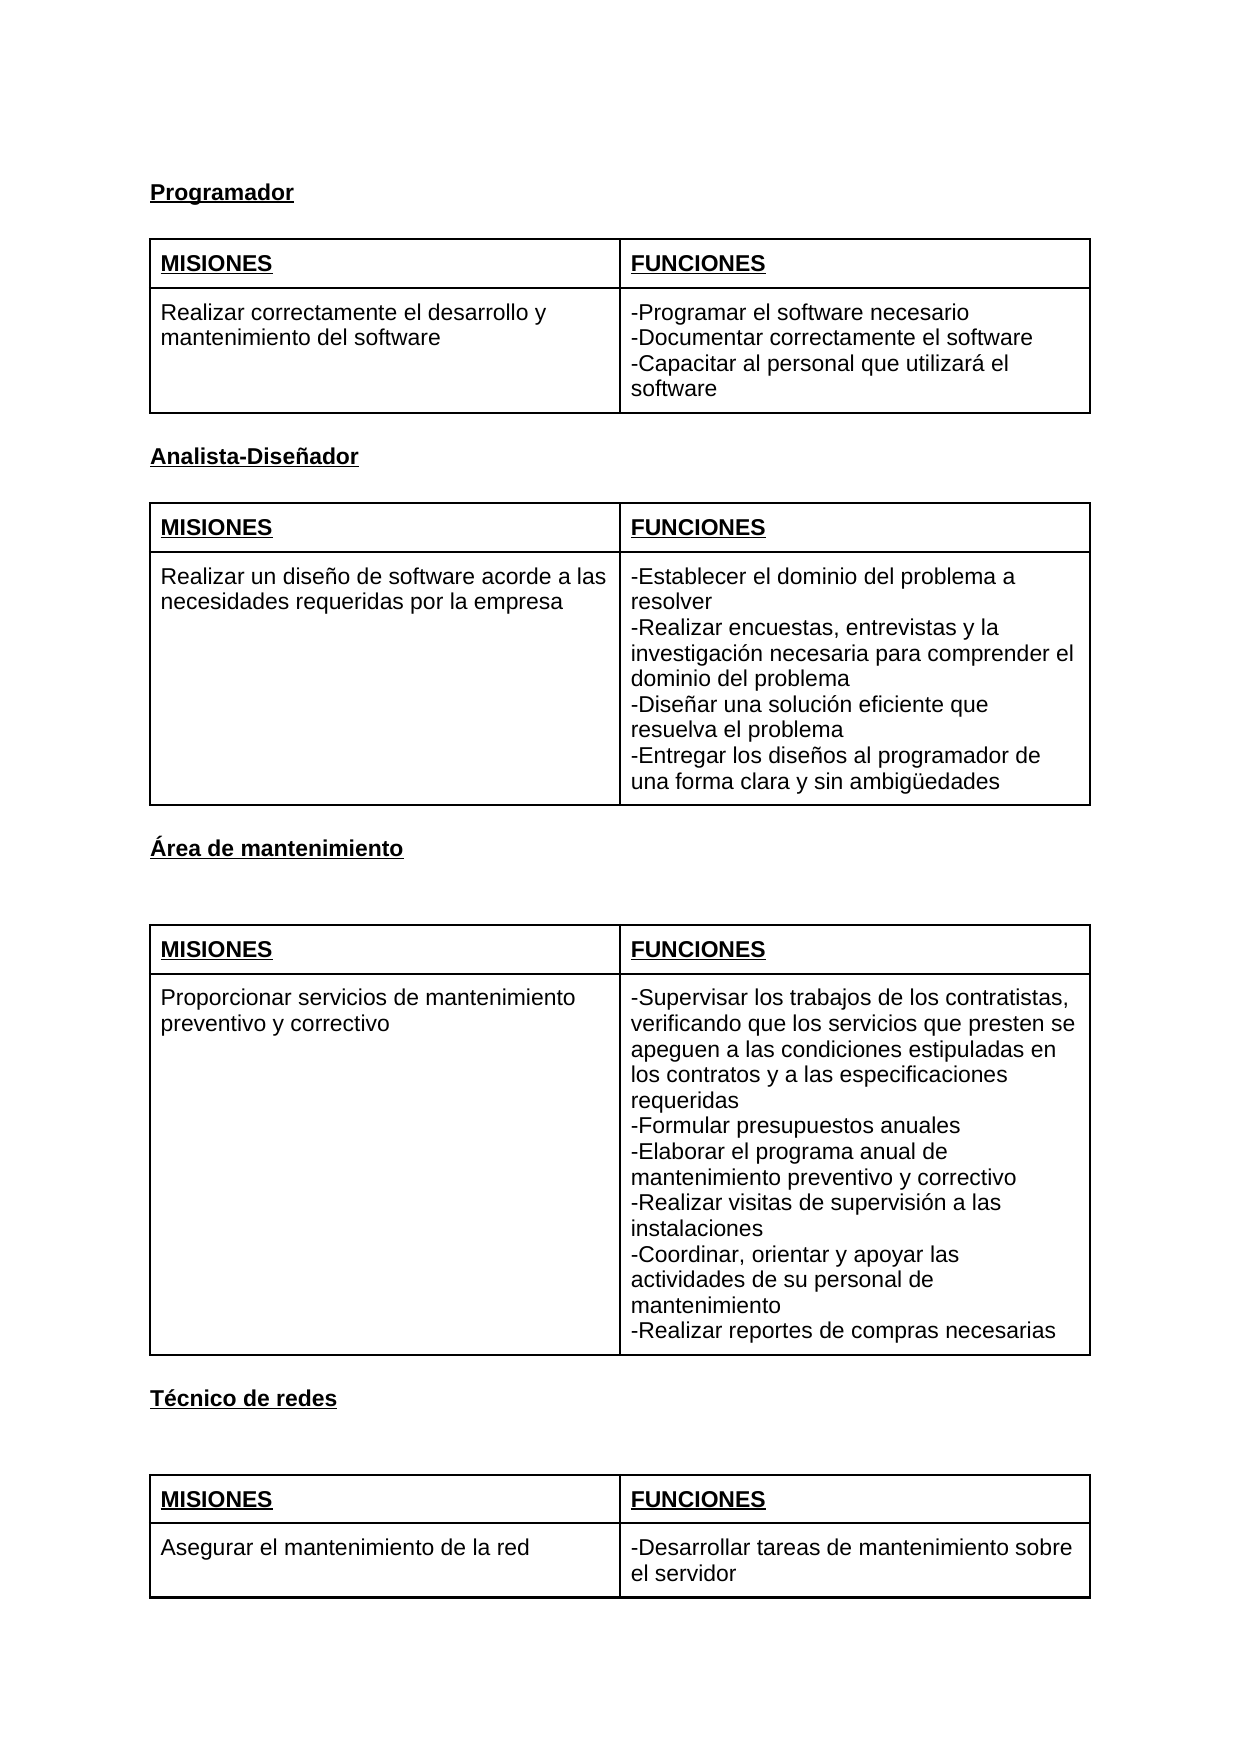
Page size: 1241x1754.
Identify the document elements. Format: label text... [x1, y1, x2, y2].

table_header FUNCIONES [621, 926, 1089, 972]
text Programador [150, 179, 1091, 205]
table_header FUNCIONES [621, 1476, 1089, 1522]
table_header FUNCIONES [621, 240, 1089, 287]
table_cell -Desarrollar tareas de mantenimiento sobre el servidor [621, 1524, 1089, 1596]
table_header MISIONES [151, 926, 619, 972]
text Técnico de redes [150, 1386, 1091, 1411]
table_cell Asegurar el mantenimiento de la red [151, 1524, 619, 1596]
table_cell -Supervisar los trabajos de los contratistas, verificando que los servicios que presten se apeguen a las condiciones estipuladas en los contratos y a las especificaciones requeridas -Formular presupuestos anuales -Elaborar el programa anual de mantenimiento preventivo y correctivo -Realizar visitas de supervisión a las instalaciones -Coordinar, orientar y apoyar las actividades de su personal de mantenimiento -Realizar reportes de compras necesarias [621, 975, 1089, 1354]
table_cell Realizar correctamente el desarrollo y mantenimiento del software [151, 289, 619, 412]
text Analista-Diseñador [150, 443, 1091, 469]
table_header MISIONES [151, 504, 619, 551]
table_header MISIONES [151, 240, 619, 287]
table_cell -Programar el software necesario -Documentar correctamente el software -Capacitar al personal que utilizará el software [621, 289, 1089, 412]
table_cell -Establecer el dominio del problema a resolver -Realizar encuestas, entrevistas y la investigación necesaria para comprender el dominio del problema -Diseñar una solución eficiente que resuelva el problema -Entregar los diseños al programador de una forma clara y sin ambigüedades [621, 553, 1089, 804]
table_cell Proporcionar servicios de mantenimiento preventivo y correctivo [151, 975, 619, 1354]
table_header FUNCIONES [621, 504, 1089, 551]
table_header MISIONES [151, 1476, 619, 1522]
table_cell Realizar un diseño de software acorde a las necesidades requeridas por la empresa [151, 553, 619, 804]
text Área de mantenimiento [150, 836, 1091, 861]
